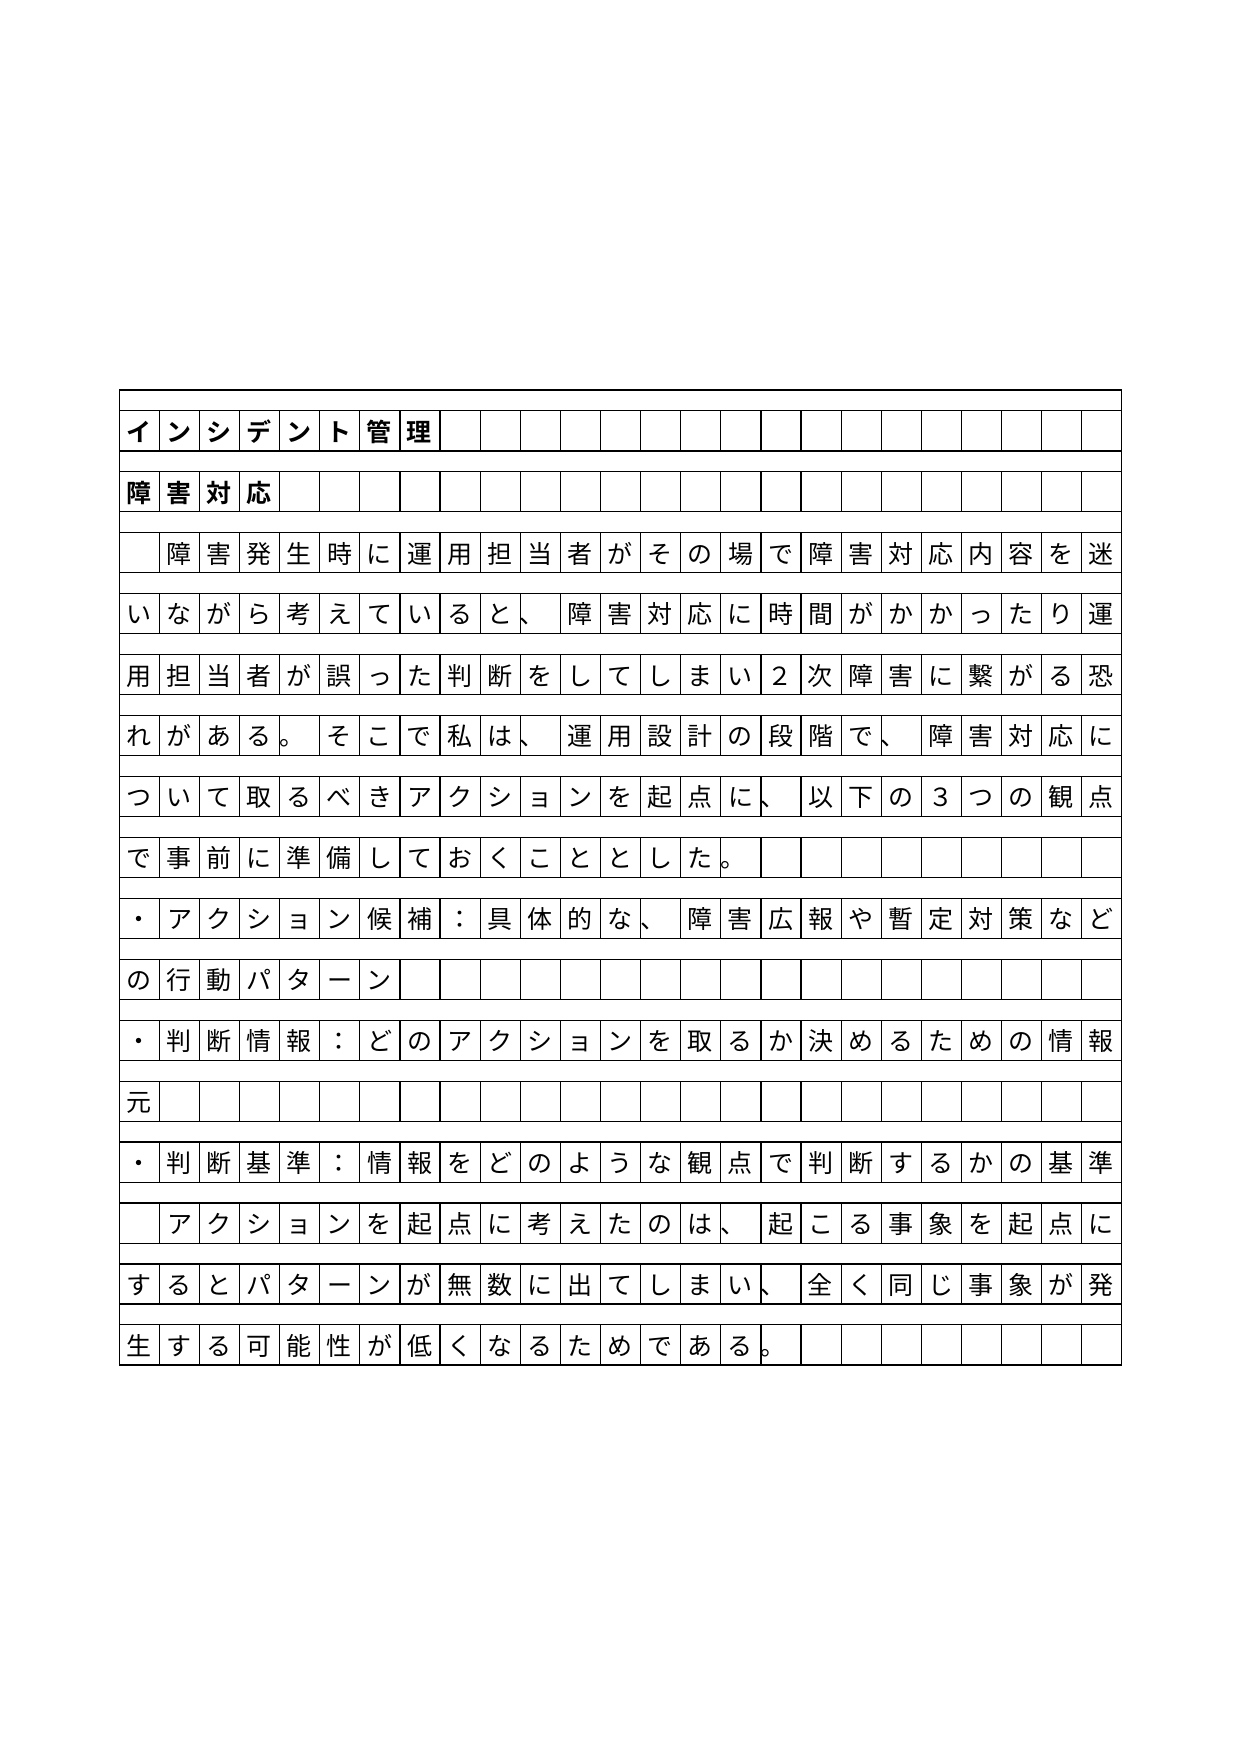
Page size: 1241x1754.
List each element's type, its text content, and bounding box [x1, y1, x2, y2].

text [601, 1082, 640, 1121]
text ・アクション候補：具体的な、障害広報や暫定対策などの行動パターン [1082, 899, 1121, 938]
text ・アクション候補：具体的な、障害広報や暫定対策などの行動パターン [120, 878, 1121, 898]
text ・アクション候補：具体的な、障害広報や暫定対策などの行動パターン [160, 960, 199, 999]
text アクションを起点に考えたのは、起こる事象を起点にするとパターンが無数に出てしまい、全く同じ事象が発生する可能性が低くなるためである。 [280, 1204, 319, 1243]
text アクションを起点に考えたのは、起こる事象を起点にするとパターンが無数に出てしまい、全く同じ事象が発生する可能性が低くなるためである。 [521, 1204, 560, 1243]
text アクションを起点に考えたのは、起こる事象を起点にするとパターンが無数に出てしまい、全く同じ事象が発生する可能性が低くなるためである。 [842, 1325, 881, 1364]
text め [962, 1021, 1001, 1060]
text アクションを起点に考えたのは、起こる事象を起点にするとパターンが無数に出てしまい、全く同じ事象が発生する可能性が低くなるためである。 [842, 1265, 881, 1303]
text ： [320, 1143, 359, 1182]
text ・アクション候補：具体的な、障害広報や暫定対策などの行動パターン [641, 960, 680, 999]
text [962, 411, 1001, 450]
text アクションを起点に考えたのは、起こる事象を起点にするとパターンが無数に出てしまい、全く同じ事象が発生する可能性が低くなるためである。 [561, 1265, 600, 1303]
text [120, 1122, 1121, 1141]
text ・アクション候補：具体的な、障害広報や暫定対策などの行動パターン [762, 960, 800, 999]
text [802, 411, 841, 450]
text ・アクション候補：具体的な、障害広報や暫定対策などの行動パターン [802, 899, 841, 938]
text ク [481, 1021, 520, 1060]
text ・アクション候補：具体的な、障害広報や暫定対策などの行動パターン [962, 960, 1001, 999]
text アクションを起点に考えたのは、起こる事象を起点にするとパターンが無数に出てしまい、全く同じ事象が発生する可能性が低くなるためである。 [641, 1325, 680, 1364]
text 障害発生時に運用担当者がその場で障害対応内容を迷いながら考えていると、障害対応に時間がかかったり運用担当者が誤った判断をしてしまい２次障害に繋がる恐れがある。そこで私は、運用設計の段階で、障害対応について取るべきアクションを起点に、以下の３つの観点で事前に準備しておくこととした。 [120, 573, 1121, 593]
text [922, 1082, 961, 1121]
text アクションを起点に考えたのは、起こる事象を起点にするとパターンが無数に出てしまい、全く同じ事象が発生する可能性が低くなるためである。 [320, 1204, 359, 1243]
text [721, 1082, 760, 1121]
text イ [120, 411, 159, 450]
text アクションを起点に考えたのは、起こる事象を起点にするとパターンが無数に出てしまい、全く同じ事象が発生する可能性が低くなるためである。 [962, 1265, 1001, 1303]
text [681, 1082, 720, 1121]
text アクションを起点に考えたのは、起こる事象を起点にするとパターンが無数に出てしまい、全く同じ事象が発生する可能性が低くなるためである。 [1042, 1265, 1081, 1303]
text 断 [842, 1143, 881, 1182]
text ・アクション候補：具体的な、障害広報や暫定対策などの行動パターン [320, 960, 359, 999]
text アクションを起点に考えたのは、起こる事象を起点にするとパターンが無数に出てしまい、全く同じ事象が発生する可能性が低くなるためである。 [320, 1325, 359, 1364]
text ・アクション候補：具体的な、障害広報や暫定対策などの行動パターン [481, 899, 520, 938]
text [200, 1082, 239, 1121]
text ・アクション候補：具体的な、障害広報や暫定対策などの行動パターン [360, 960, 399, 999]
text ： [320, 1021, 359, 1060]
text の [1002, 1143, 1041, 1182]
text [521, 472, 560, 511]
text ・アクション候補：具体的な、障害広報や暫定対策などの行動パターン [481, 960, 520, 999]
text ・アクション候補：具体的な、障害広報や暫定対策などの行動パターン [521, 960, 560, 999]
text デ [240, 411, 279, 450]
text アクションを起点に考えたのは、起こる事象を起点にするとパターンが無数に出てしまい、全く同じ事象が発生する可能性が低くなるためである。 [1002, 1204, 1041, 1243]
text ・アクション候補：具体的な、障害広報や暫定対策などの行動パターン [441, 960, 480, 999]
text アクションを起点に考えたのは、起こる事象を起点にするとパターンが無数に出てしまい、全く同じ事象が発生する可能性が低くなるためである。 [401, 1204, 439, 1243]
text ・アクション候補：具体的な、障害広報や暫定対策などの行動パターン [280, 899, 319, 938]
text アクションを起点に考えたのは、起こる事象を起点にするとパターンが無数に出てしまい、全く同じ事象が発生する可能性が低くなるためである。 [120, 1204, 159, 1243]
text 応 [240, 472, 279, 511]
text [441, 1082, 480, 1121]
text ・アクション候補：具体的な、障害広報や暫定対策などの行動パターン [1002, 960, 1041, 999]
text ・アクション候補：具体的な、障害広報や暫定対策などの行動パターン [320, 899, 359, 938]
text アクションを起点に考えたのは、起こる事象を起点にするとパターンが無数に出てしまい、全く同じ事象が発生する可能性が低くなるためである。 [802, 1325, 841, 1364]
text ・アクション候補：具体的な、障害広報や暫定対策などの行動パターン [842, 899, 881, 938]
text [521, 411, 560, 450]
text 情 [240, 1021, 279, 1060]
text [1042, 411, 1081, 450]
text ・アクション候補：具体的な、障害広報や暫定対策などの行動パターン [1042, 899, 1081, 938]
text アクションを起点に考えたのは、起こる事象を起点にするとパターンが無数に出てしまい、全く同じ事象が発生する可能性が低くなるためである。 [481, 1204, 520, 1243]
text 報 [280, 1021, 319, 1060]
text アクションを起点に考えたのは、起こる事象を起点にするとパターンが無数に出てしまい、全く同じ事象が発生する可能性が低くなるためである。 [681, 1204, 720, 1243]
text 判 [160, 1143, 199, 1182]
text アクションを起点に考えたのは、起こる事象を起点にするとパターンが無数に出てしまい、全く同じ事象が発生する可能性が低くなるためである。 [561, 1204, 600, 1243]
text 基 [240, 1143, 279, 1182]
text アクションを起点に考えたのは、起こる事象を起点にするとパターンが無数に出てしまい、全く同じ事象が発生する可能性が低くなるためである。 [601, 1204, 640, 1243]
text [481, 472, 520, 511]
text [441, 411, 480, 450]
text アクションを起点に考えたのは、起こる事象を起点にするとパターンが無数に出てしまい、全く同じ事象が発生する可能性が低くなるためである。 [120, 1325, 159, 1364]
text 障害発生時に運用担当者がその場で障害対応内容を迷いながら考えていると、障害対応に時間がかかったり運用担当者が誤った判断をしてしまい２次障害に繋がる恐れがある。そこで私は、運用設計の段階で、障害対応について取るべきアクションを起点に、以下の３つの観点で事前に準備しておくこととした。 [120, 817, 1121, 837]
text アクションを起点に考えたのは、起こる事象を起点にするとパターンが無数に出てしまい、全く同じ事象が発生する可能性が低くなるためである。 [200, 1204, 239, 1243]
text 障害発生時に運用担当者がその場で障害対応内容を迷いながら考えていると、障害対応に時間がかかったり運用担当者が誤った判断をしてしまい２次障害に繋がる恐れがある。そこで私は、運用設計の段階で、障害対応について取るべきアクションを起点に、以下の３つの観点で事前に準備しておくこととした。 [120, 695, 1121, 715]
text [561, 411, 600, 450]
text ・アクション候補：具体的な、障害広報や暫定対策などの行動パターン [120, 899, 159, 938]
text [1042, 1082, 1081, 1121]
text [401, 1082, 439, 1121]
text アクションを起点に考えたのは、起こる事象を起点にするとパターンが無数に出てしまい、全く同じ事象が発生する可能性が低くなるためである。 [802, 1204, 841, 1243]
text ど [360, 1021, 399, 1060]
text アクションを起点に考えたのは、起こる事象を起点にするとパターンが無数に出てしまい、全く同じ事象が発生する可能性が低くなるためである。 [481, 1265, 520, 1303]
text アクションを起点に考えたのは、起こる事象を起点にするとパターンが無数に出てしまい、全く同じ事象が発生する可能性が低くなるためである。 [521, 1265, 560, 1303]
text 判 [802, 1143, 841, 1182]
text 判 [160, 1021, 199, 1060]
text アクションを起点に考えたのは、起こる事象を起点にするとパターンが無数に出てしまい、全く同じ事象が発生する可能性が低くなるためである。 [120, 1183, 1121, 1202]
text [762, 1082, 800, 1121]
text 決 [802, 1021, 841, 1060]
text [1082, 472, 1121, 511]
text の [1002, 1021, 1041, 1060]
text [681, 411, 720, 450]
text アクションを起点に考えたのは、起こる事象を起点にするとパターンが無数に出てしまい、全く同じ事象が発生する可能性が低くなるためである。 [882, 1325, 921, 1364]
text [481, 1082, 520, 1121]
text [681, 472, 720, 511]
text [641, 1082, 680, 1121]
text [441, 472, 480, 511]
text アクションを起点に考えたのは、起こる事象を起点にするとパターンが無数に出てしまい、全く同じ事象が発生する可能性が低くなるためである。 [401, 1265, 439, 1303]
text アクションを起点に考えたのは、起こる事象を起点にするとパターンが無数に出てしまい、全く同じ事象が発生する可能性が低くなるためである。 [882, 1265, 921, 1303]
text ・アクション候補：具体的な、障害広報や暫定対策などの行動パターン [842, 960, 881, 999]
text アクションを起点に考えたのは、起こる事象を起点にするとパターンが無数に出てしまい、全く同じ事象が発生する可能性が低くなるためである。 [441, 1265, 480, 1303]
text [882, 411, 921, 450]
text アクションを起点に考えたのは、起こる事象を起点にするとパターンが無数に出てしまい、全く同じ事象が発生する可能性が低くなるためである。 [1002, 1265, 1041, 1303]
text ・アクション候補：具体的な、障害広報や暫定対策などの行動パターン [922, 960, 961, 999]
text [120, 452, 1121, 471]
text ン [160, 411, 199, 450]
text アクションを起点に考えたのは、起こる事象を起点にするとパターンが無数に出てしまい、全く同じ事象が発生する可能性が低くなるためである。 [1042, 1204, 1081, 1243]
text [160, 1082, 199, 1121]
text ・アクション候補：具体的な、障害広報や暫定対策などの行動パターン [681, 960, 720, 999]
text [922, 411, 961, 450]
text 情 [1042, 1021, 1081, 1060]
text 害 [160, 472, 199, 511]
text [962, 1082, 1001, 1121]
text ・アクション候補：具体的な、障害広報や暫定対策などの行動パターン [200, 899, 239, 938]
text アクションを起点に考えたのは、起こる事象を起点にするとパターンが無数に出てしまい、全く同じ事象が発生する可能性が低くなるためである。 [360, 1265, 399, 1303]
text 障 [120, 472, 159, 511]
text アクションを起点に考えたのは、起こる事象を起点にするとパターンが無数に出てしまい、全く同じ事象が発生する可能性が低くなるためである。 [962, 1204, 1001, 1243]
text [120, 391, 1121, 410]
text 準 [280, 1143, 319, 1182]
text アクションを起点に考えたのは、起こる事象を起点にするとパターンが無数に出てしまい、全く同じ事象が発生する可能性が低くなるためである。 [280, 1265, 319, 1303]
text ・アクション候補：具体的な、障害広報や暫定対策などの行動パターン [441, 899, 480, 938]
text ・アクション候補：具体的な、障害広報や暫定対策などの行動パターン [681, 899, 720, 938]
text [320, 1082, 359, 1121]
text ン [280, 411, 319, 450]
text の [521, 1143, 560, 1182]
text 理 [401, 411, 439, 450]
text アクションを起点に考えたのは、起こる事象を起点にするとパターンが無数に出てしまい、全く同じ事象が発生する可能性が低くなるためである。 [360, 1325, 399, 1364]
text アクションを起点に考えたのは、起こる事象を起点にするとパターンが無数に出てしまい、全く同じ事象が発生する可能性が低くなるためである。 [120, 1265, 159, 1303]
text [882, 1082, 921, 1121]
text な [641, 1143, 680, 1182]
text [521, 1082, 560, 1121]
text か [762, 1021, 800, 1060]
text [1002, 472, 1041, 511]
text ・アクション候補：具体的な、障害広報や暫定対策などの行動パターン [160, 899, 199, 938]
text アクションを起点に考えたのは、起こる事象を起点にするとパターンが無数に出てしまい、全く同じ事象が発生する可能性が低くなるためである。 [601, 1325, 640, 1364]
text アクションを起点に考えたのは、起こる事象を起点にするとパターンが無数に出てしまい、全く同じ事象が発生する可能性が低くなるためである。 [962, 1325, 1001, 1364]
text [962, 472, 1001, 511]
text [922, 472, 961, 511]
text [601, 472, 640, 511]
text アクションを起点に考えたのは、起こる事象を起点にするとパターンが無数に出てしまい、全く同じ事象が発生する可能性が低くなるためである。 [481, 1325, 520, 1364]
text [601, 411, 640, 450]
text アクションを起点に考えたのは、起こる事象を起点にするとパターンが無数に出てしまい、全く同じ事象が発生する可能性が低くなるためである。 [681, 1325, 720, 1364]
text [762, 411, 800, 450]
text [1002, 1082, 1041, 1121]
text アクションを起点に考えたのは、起こる事象を起点にするとパターンが無数に出てしまい、全く同じ事象が発生する可能性が低くなるためである。 [641, 1204, 680, 1243]
text 障害発生時に運用担当者がその場で障害対応内容を迷いながら考えていると、障害対応に時間がかかったり運用担当者が誤った判断をしてしまい２次障害に繋がる恐れがある。そこで私は、運用設計の段階で、障害対応について取るべきアクションを起点に、以下の３つの観点で事前に準備しておくこととした。 [120, 512, 1121, 532]
text アクションを起点に考えたのは、起こる事象を起点にするとパターンが無数に出てしまい、全く同じ事象が発生する可能性が低くなるためである。 [200, 1265, 239, 1303]
text アクションを起点に考えたのは、起こる事象を起点にするとパターンが無数に出てしまい、全く同じ事象が発生する可能性が低くなるためである。 [320, 1265, 359, 1303]
text [401, 472, 439, 511]
text [842, 472, 881, 511]
text [842, 1082, 881, 1121]
text アクションを起点に考えたのは、起こる事象を起点にするとパターンが無数に出てしまい、全く同じ事象が発生する可能性が低くなるためである。 [441, 1325, 480, 1364]
text アクションを起点に考えたのは、起こる事象を起点にするとパターンが無数に出てしまい、全く同じ事象が発生する可能性が低くなるためである。 [802, 1265, 841, 1303]
text [1082, 1082, 1121, 1121]
text アクションを起点に考えたのは、起こる事象を起点にするとパターンが無数に出てしまい、全く同じ事象が発生する可能性が低くなるためである。 [441, 1204, 480, 1243]
text [360, 472, 399, 511]
text [120, 1061, 1121, 1081]
text アクションを起点に考えたのは、起こる事象を起点にするとパターンが無数に出てしまい、全く同じ事象が発生する可能性が低くなるためである。 [681, 1265, 720, 1303]
text シ [200, 411, 239, 450]
text ・アクション候補：具体的な、障害広報や暫定対策などの行動パターン [641, 899, 680, 938]
text ・アクション候補：具体的な、障害広報や暫定対策などの行動パターン [802, 960, 841, 999]
text [120, 1000, 1121, 1020]
text [1002, 411, 1041, 450]
text ・アクション候補：具体的な、障害広報や暫定対策などの行動パターン [721, 960, 760, 999]
text アクションを起点に考えたのは、起こる事象を起点にするとパターンが無数に出てしまい、全く同じ事象が発生する可能性が低くなるためである。 [360, 1204, 399, 1243]
text [280, 472, 319, 511]
text アクションを起点に考えたのは、起こる事象を起点にするとパターンが無数に出てしまい、全く同じ事象が発生する可能性が低くなるためである。 [922, 1204, 961, 1243]
text アクションを起点に考えたのは、起こる事象を起点にするとパターンが無数に出てしまい、全く同じ事象が発生する可能性が低くなるためである。 [1082, 1325, 1121, 1364]
text アクションを起点に考えたのは、起こる事象を起点にするとパターンが無数に出てしまい、全く同じ事象が発生する可能性が低くなるためである。 [721, 1265, 760, 1303]
text 報 [1082, 1021, 1121, 1060]
text ・アクション候補：具体的な、障害広報や暫定対策などの行動パターン [200, 960, 239, 999]
text を [641, 1021, 680, 1060]
text [1082, 411, 1121, 450]
text で [762, 1143, 800, 1182]
text アクションを起点に考えたのは、起こる事象を起点にするとパターンが無数に出てしまい、全く同じ事象が発生する可能性が低くなるためである。 [1042, 1325, 1081, 1364]
text す [882, 1143, 921, 1182]
text ・アクション候補：具体的な、障害広報や暫定対策などの行動パターン [280, 960, 319, 999]
text シ [521, 1021, 560, 1060]
text ・アクション候補：具体的な、障害広報や暫定対策などの行動パターン [882, 899, 921, 938]
text の [401, 1021, 439, 1060]
text た [922, 1021, 961, 1060]
text [842, 411, 881, 450]
text アクションを起点に考えたのは、起こる事象を起点にするとパターンが無数に出てしまい、全く同じ事象が発生する可能性が低くなるためである。 [601, 1265, 640, 1303]
text 元 [120, 1082, 159, 1121]
text ・アクション候補：具体的な、障害広報や暫定対策などの行動パターン [1002, 899, 1041, 938]
text ・アクション候補：具体的な、障害広報や暫定対策などの行動パターン [521, 899, 560, 938]
text 障害発生時に運用担当者がその場で障害対応内容を迷いながら考えていると、障害対応に時間がかかったり運用担当者が誤った判断をしてしまい２次障害に繋がる恐れがある。そこで私は、運用設計の段階で、障害対応について取るべきアクションを起点に、以下の３つの観点で事前に準備しておくこととした。 [120, 756, 1121, 776]
text アクションを起点に考えたのは、起こる事象を起点にするとパターンが無数に出てしまい、全く同じ事象が発生する可能性が低くなるためである。 [120, 1244, 1121, 1263]
text ・アクション候補：具体的な、障害広報や暫定対策などの行動パターン [601, 960, 640, 999]
text ト [320, 411, 359, 450]
text ・アクション候補：具体的な、障害広報や暫定対策などの行動パターン [962, 899, 1001, 938]
text アクションを起点に考えたのは、起こる事象を起点にするとパターンが無数に出てしまい、全く同じ事象が発生する可能性が低くなるためである。 [160, 1325, 199, 1364]
text ・アクション候補：具体的な、障害広報や暫定対策などの行動パターン [561, 960, 600, 999]
text [240, 1082, 279, 1121]
text ・ [120, 1143, 159, 1182]
text か [962, 1143, 1001, 1182]
text ・アクション候補：具体的な、障害広報や暫定対策などの行動パターン [721, 899, 760, 938]
text アクションを起点に考えたのは、起こる事象を起点にするとパターンが無数に出てしまい、全く同じ事象が発生する可能性が低くなるためである。 [1002, 1325, 1041, 1364]
text 準 [1082, 1143, 1121, 1182]
text ・ [120, 1021, 159, 1060]
text [561, 1082, 600, 1121]
text 観 [681, 1143, 720, 1182]
text よ [561, 1143, 600, 1182]
text 取 [681, 1021, 720, 1060]
text [1042, 472, 1081, 511]
text アクションを起点に考えたのは、起こる事象を起点にするとパターンが無数に出てしまい、全く同じ事象が発生する可能性が低くなるためである。 [882, 1204, 921, 1243]
text アクションを起点に考えたのは、起こる事象を起点にするとパターンが無数に出てしまい、全く同じ事象が発生する可能性が低くなるためである。 [641, 1265, 680, 1303]
text [320, 472, 359, 511]
text う [601, 1143, 640, 1182]
text アクションを起点に考えたのは、起こる事象を起点にするとパターンが無数に出てしまい、全く同じ事象が発生する可能性が低くなるためである。 [240, 1325, 279, 1364]
text め [842, 1021, 881, 1060]
text アクションを起点に考えたのは、起こる事象を起点にするとパターンが無数に出てしまい、全く同じ事象が発生する可能性が低くなるためである。 [521, 1325, 560, 1364]
text 障害発生時に運用担当者がその場で障害対応内容を迷いながら考えていると、障害対応に時間がかかったり運用担当者が誤った判断をしてしまい２次障害に繋がる恐れがある。そこで私は、運用設計の段階で、障害対応について取るべきアクションを起点に、以下の３つの観点で事前に準備しておくこととした。 [120, 634, 1121, 654]
text ・アクション候補：具体的な、障害広報や暫定対策などの行動パターン [601, 899, 640, 938]
text [802, 1082, 841, 1121]
text ・アクション候補：具体的な、障害広報や暫定対策などの行動パターン [120, 960, 159, 999]
text ・アクション候補：具体的な、障害広報や暫定対策などの行動パターン [762, 899, 800, 938]
text ・アクション候補：具体的な、障害広報や暫定対策などの行動パターン [360, 899, 399, 938]
text アクションを起点に考えたのは、起こる事象を起点にするとパターンが無数に出てしまい、全く同じ事象が発生する可能性が低くなるためである。 [240, 1204, 279, 1243]
text を [441, 1143, 480, 1182]
text アクションを起点に考えたのは、起こる事象を起点にするとパターンが無数に出てしまい、全く同じ事象が発生する可能性が低くなるためである。 [922, 1325, 961, 1364]
text [641, 472, 680, 511]
text アクションを起点に考えたのは、起こる事象を起点にするとパターンが無数に出てしまい、全く同じ事象が発生する可能性が低くなるためである。 [401, 1325, 439, 1364]
text アクションを起点に考えたのは、起こる事象を起点にするとパターンが無数に出てしまい、全く同じ事象が発生する可能性が低くなるためである。 [842, 1204, 881, 1243]
text 基 [1042, 1143, 1081, 1182]
text 断 [200, 1143, 239, 1182]
text る [882, 1021, 921, 1060]
text ン [601, 1021, 640, 1060]
text ・アクション候補：具体的な、障害広報や暫定対策などの行動パターン [401, 960, 439, 999]
text [802, 472, 841, 511]
text る [721, 1021, 760, 1060]
text アクションを起点に考えたのは、起こる事象を起点にするとパターンが無数に出てしまい、全く同じ事象が発生する可能性が低くなるためである。 [721, 1325, 760, 1364]
text ・アクション候補：具体的な、障害広報や暫定対策などの行動パターン [1042, 960, 1081, 999]
text ・アクション候補：具体的な、障害広報や暫定対策などの行動パターン [120, 939, 1121, 959]
text [481, 411, 520, 450]
text 対 [200, 472, 239, 511]
text [641, 411, 680, 450]
text アクションを起点に考えたのは、起こる事象を起点にするとパターンが無数に出てしまい、全く同じ事象が発生する可能性が低くなるためである。 [762, 1204, 800, 1243]
text アクションを起点に考えたのは、起こる事象を起点にするとパターンが無数に出てしまい、全く同じ事象が発生する可能性が低くなるためである。 [762, 1325, 800, 1364]
text アクションを起点に考えたのは、起こる事象を起点にするとパターンが無数に出てしまい、全く同じ事象が発生する可能性が低くなるためである。 [240, 1265, 279, 1303]
text アクションを起点に考えたのは、起こる事象を起点にするとパターンが無数に出てしまい、全く同じ事象が発生する可能性が低くなるためである。 [721, 1204, 760, 1243]
text [721, 472, 760, 511]
text [762, 472, 800, 511]
text ・アクション候補：具体的な、障害広報や暫定対策などの行動パターン [240, 960, 279, 999]
text [280, 1082, 319, 1121]
text 管 [360, 411, 399, 450]
text ・アクション候補：具体的な、障害広報や暫定対策などの行動パターン [922, 899, 961, 938]
text アクションを起点に考えたのは、起こる事象を起点にするとパターンが無数に出てしまい、全く同じ事象が発生する可能性が低くなるためである。 [200, 1325, 239, 1364]
text アクションを起点に考えたのは、起こる事象を起点にするとパターンが無数に出てしまい、全く同じ事象が発生する可能性が低くなるためである。 [1082, 1265, 1121, 1303]
text アクションを起点に考えたのは、起こる事象を起点にするとパターンが無数に出てしまい、全く同じ事象が発生する可能性が低くなるためである。 [1082, 1204, 1121, 1243]
text アクションを起点に考えたのは、起こる事象を起点にするとパターンが無数に出てしまい、全く同じ事象が発生する可能性が低くなるためである。 [762, 1265, 800, 1303]
text 報 [401, 1143, 439, 1182]
text ・アクション候補：具体的な、障害広報や暫定対策などの行動パターン [1082, 960, 1121, 999]
text ・アクション候補：具体的な、障害広報や暫定対策などの行動パターン [401, 899, 439, 938]
text る [922, 1143, 961, 1182]
text ・アクション候補：具体的な、障害広報や暫定対策などの行動パターン [561, 899, 600, 938]
text アクションを起点に考えたのは、起こる事象を起点にするとパターンが無数に出てしまい、全く同じ事象が発生する可能性が低くなるためである。 [160, 1204, 199, 1243]
text ど [481, 1143, 520, 1182]
text アクションを起点に考えたのは、起こる事象を起点にするとパターンが無数に出てしまい、全く同じ事象が発生する可能性が低くなるためである。 [160, 1265, 199, 1303]
text アクションを起点に考えたのは、起こる事象を起点にするとパターンが無数に出てしまい、全く同じ事象が発生する可能性が低くなるためである。 [120, 1305, 1121, 1324]
text [721, 411, 760, 450]
text 情 [360, 1143, 399, 1182]
text ・アクション候補：具体的な、障害広報や暫定対策などの行動パターン [240, 899, 279, 938]
text ョ [561, 1021, 600, 1060]
text [360, 1082, 399, 1121]
text [561, 472, 600, 511]
text 点 [721, 1143, 760, 1182]
text アクションを起点に考えたのは、起こる事象を起点にするとパターンが無数に出てしまい、全く同じ事象が発生する可能性が低くなるためである。 [561, 1325, 600, 1364]
text ア [441, 1021, 480, 1060]
text 断 [200, 1021, 239, 1060]
text ・アクション候補：具体的な、障害広報や暫定対策などの行動パターン [882, 960, 921, 999]
text アクションを起点に考えたのは、起こる事象を起点にするとパターンが無数に出てしまい、全く同じ事象が発生する可能性が低くなるためである。 [922, 1265, 961, 1303]
text [882, 472, 921, 511]
text アクションを起点に考えたのは、起こる事象を起点にするとパターンが無数に出てしまい、全く同じ事象が発生する可能性が低くなるためである。 [280, 1325, 319, 1364]
